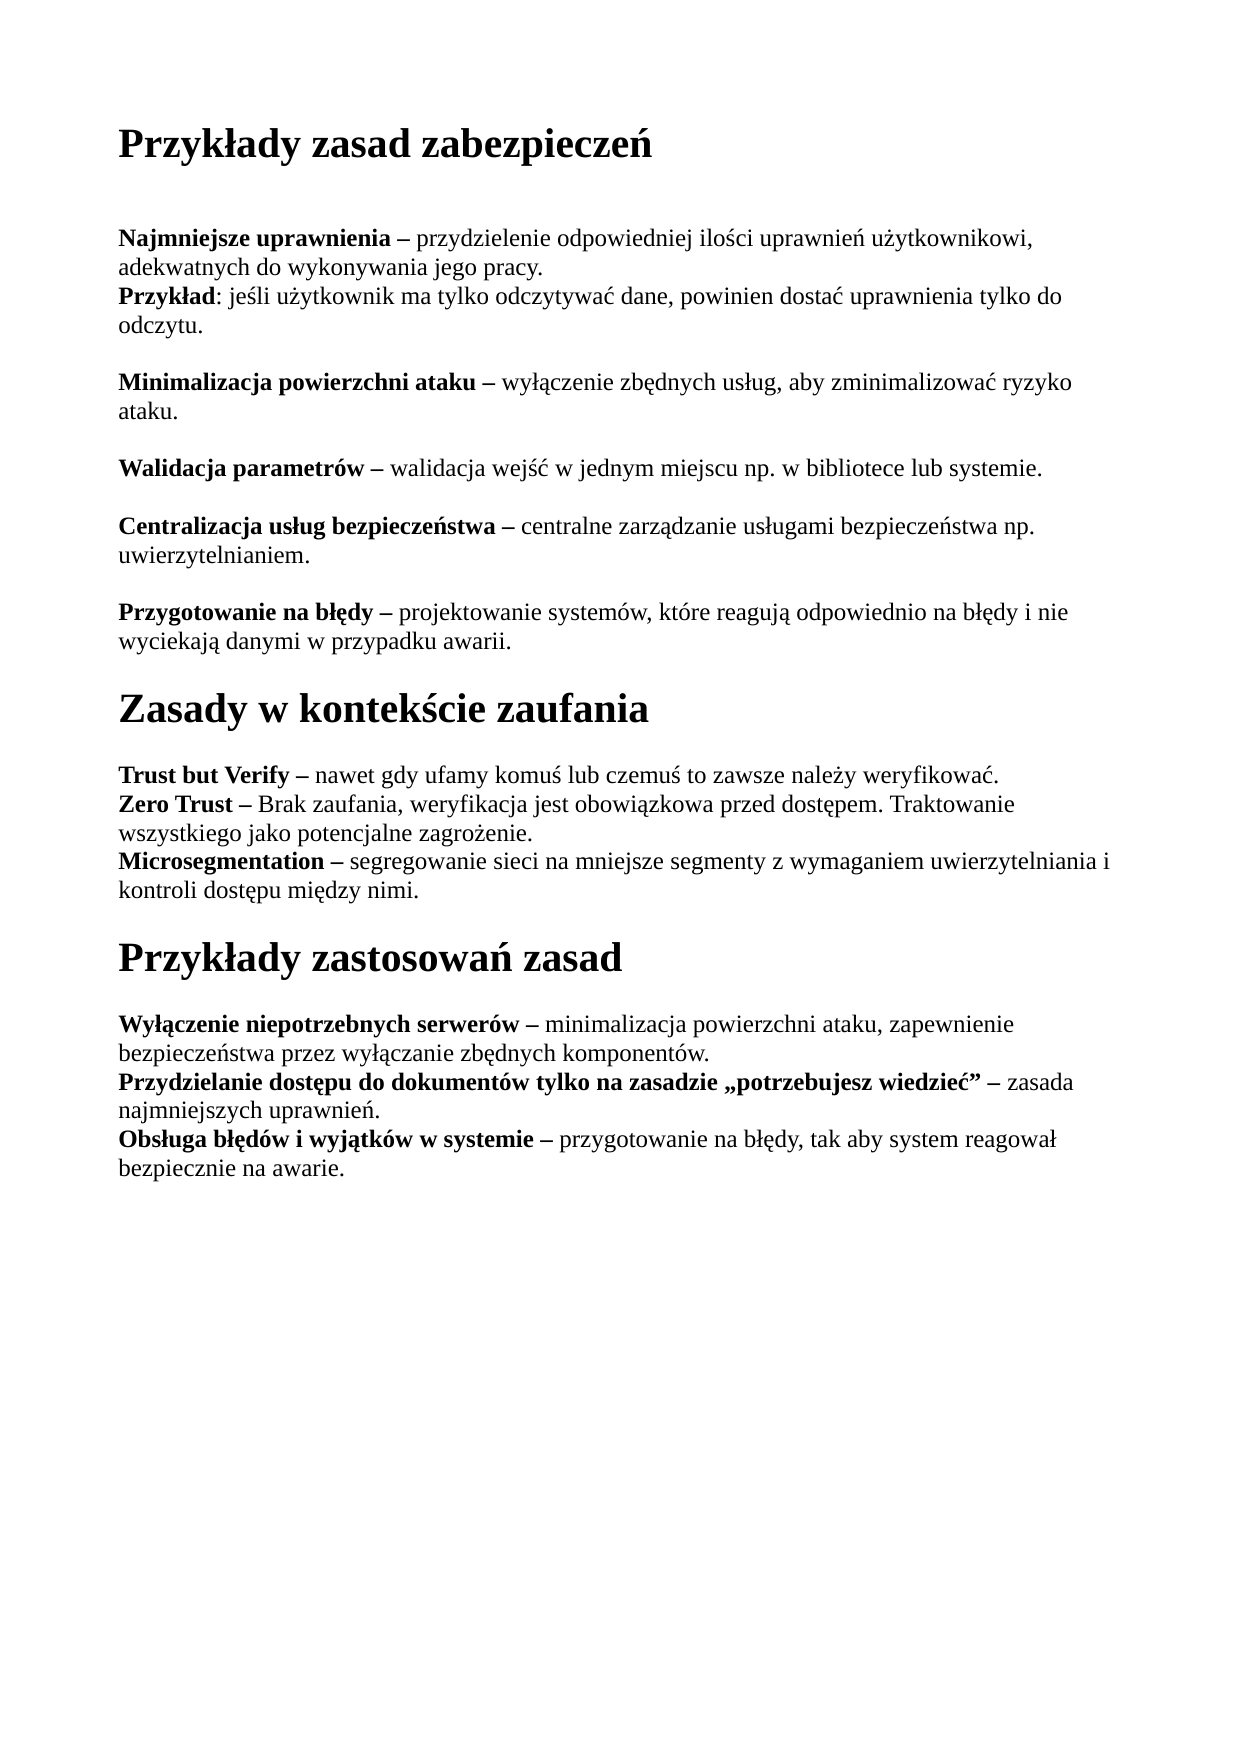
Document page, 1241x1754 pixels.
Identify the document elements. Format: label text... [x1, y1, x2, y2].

text Wyłączenie niepotrzebnych serwerów – minimalizacja powierzchni ataku, zapewnienie bezpieczeństwa przez wyłączanie zbędnych komponentów. [118, 1009, 1122, 1067]
text Najmniejsze uprawnienia – przydzielenie odpowiedniej ilości uprawnień użytkownikowi, adekwatnych do wykonywania jego pracy. [118, 223, 1122, 281]
text Zasady w kontekście zaufania [118, 683, 1122, 731]
text Obsługa błędów i wyjątków w systemie – przygotowanie na błędy, tak aby system reagował bezpiecznie na awarie. [118, 1124, 1122, 1182]
text Minimalizacja powierzchni ataku – wyłączenie zbędnych usług, aby zminimalizować ryzyko ataku. [118, 367, 1122, 425]
text Walidacja parametrów – walidacja wejść w jednym miejscu np. w bibliotece lub systemie. [118, 453, 1122, 482]
text Microsegmentation – segregowanie sieci na mniejsze segmenty z wymaganiem uwierzytelniania i kontroli dostępu między nimi. [118, 846, 1122, 904]
text Trust but Verify – nawet gdy ufamy komuś lub czemuś to zawsze należy weryfikować. [118, 760, 1122, 789]
text Przykłady zasad zabezpieczeń [118, 118, 1122, 166]
text Centralizacja usług bezpieczeństwa – centralne zarządzanie usługami bezpieczeństwa np. uwierzytelnianiem. [118, 511, 1122, 568]
text Zero Trust – Brak zaufania, weryfikacja jest obowiązkowa przed dostępem. Traktowanie wszystkiego jako potencjalne zagrożenie. [118, 789, 1122, 846]
text Przydzielanie dostępu do dokumentów tylko na zasadzie „potrzebujesz wiedzieć” – zasada najmniejszych uprawnień. [118, 1067, 1122, 1124]
text Przykład: jeśli użytkownik ma tylko odczytywać dane, powinien dostać uprawnienia tylko do odczytu. [118, 281, 1122, 338]
text Przykłady zastosowań zasad [118, 933, 1122, 981]
text Przygotowanie na błędy – projektowanie systemów, które reagują odpowiednio na błędy i nie wyciekają danymi w przypadku awarii. [118, 597, 1122, 655]
